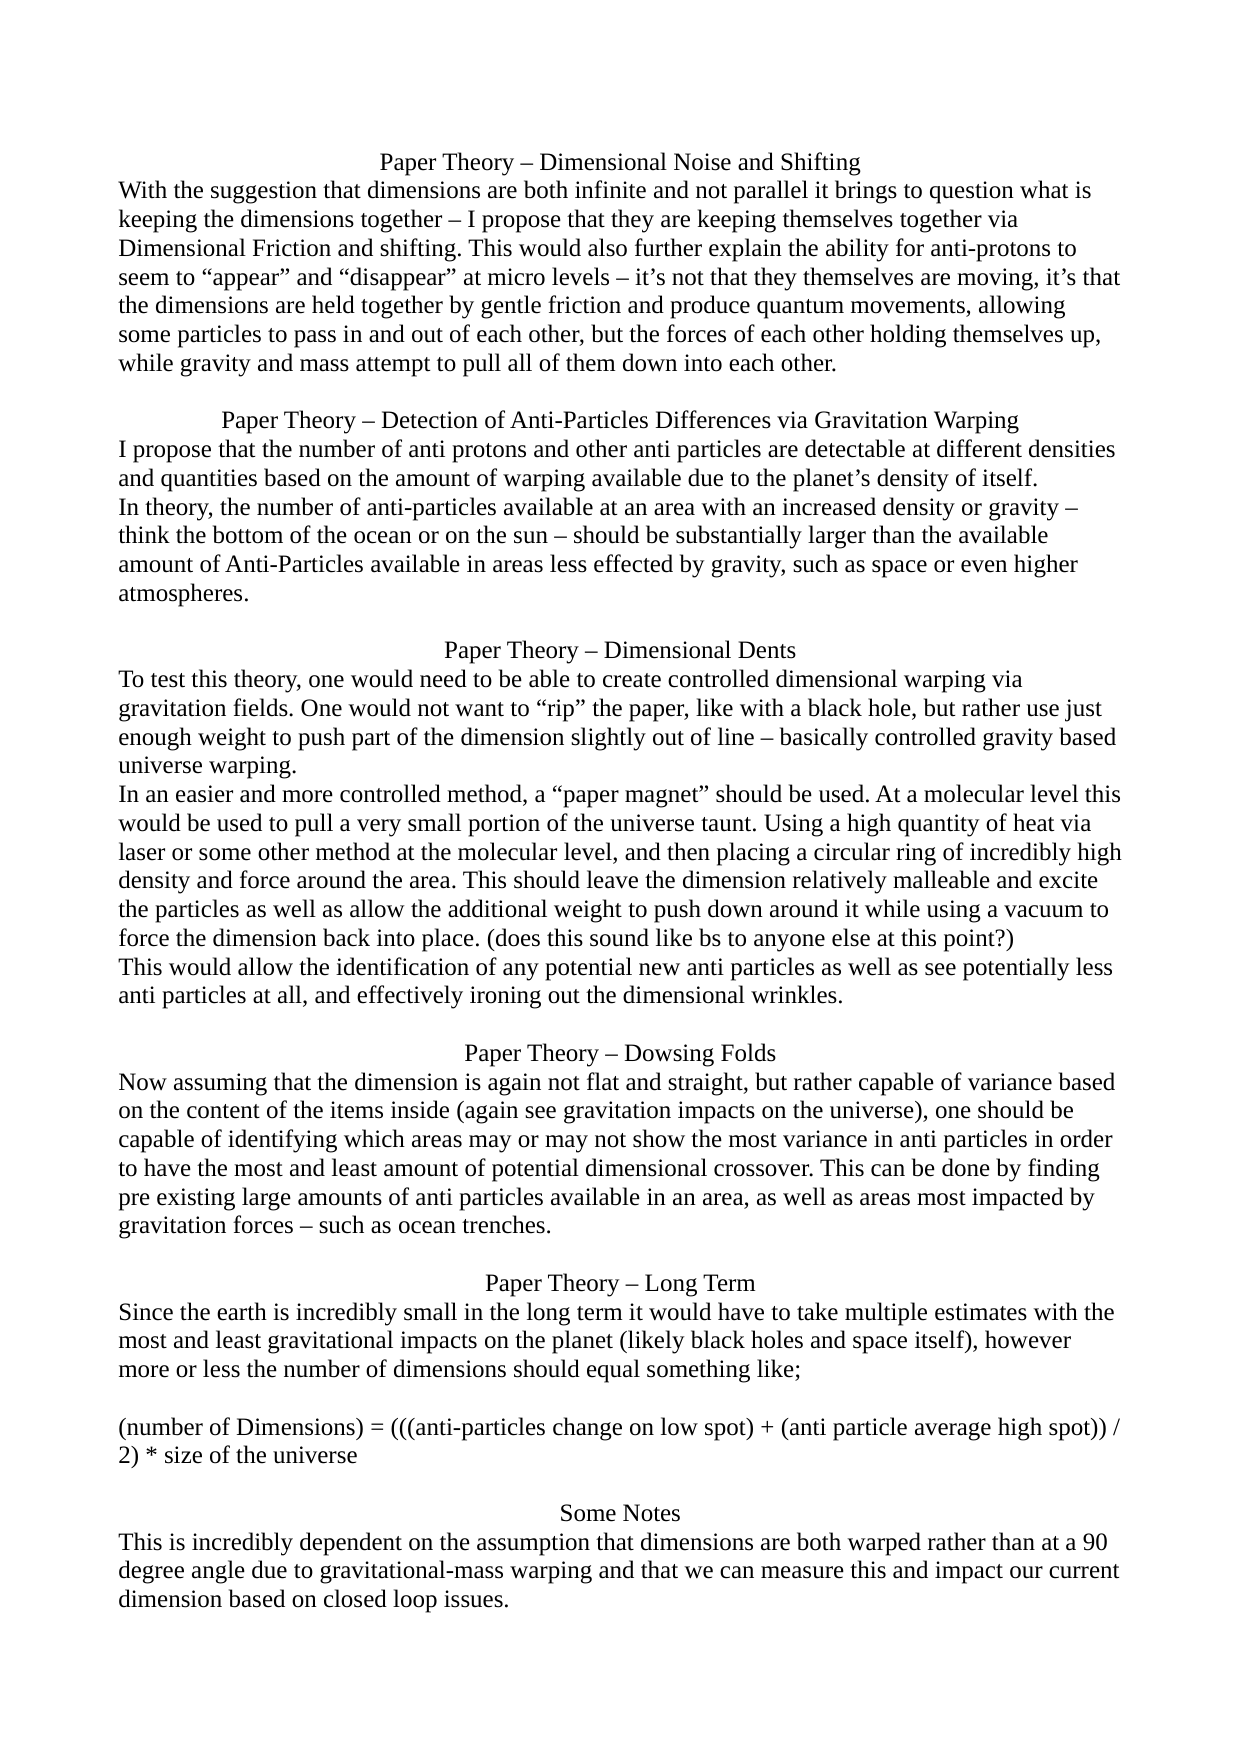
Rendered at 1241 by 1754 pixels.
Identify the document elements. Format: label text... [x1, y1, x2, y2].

text With the suggestion that dimensions are both infinite and not parallel it brings to question what is keeping the dimensions together – I propose that they are keeping themselves together via Dimensional Friction and shifting. This would also further explain the ability for anti-protons to seem to “appear” and “disappear” at micro levels – it’s not that they themselves are moving, it’s that the dimensions are held together by gentle friction and produce quantum movements, allowing some particles to pass in and out of each other, but the forces of each other holding themselves up, while gravity and mass attempt to pull all of them down into each other. [118, 176, 1122, 377]
text Paper Theory – Dimensional Noise and Shifting [118, 147, 1122, 176]
text Paper Theory – Dimensional Dents [118, 636, 1122, 664]
text Now assuming that the dimension is again not flat and straight, but rather capable of variance based on the content of the items inside (again see gravitation impacts on the universe), one should be capable of identifying which areas may or may not show the most variance in anti particles in order to have the most and least amount of potential dimensional crossover. This can be done by finding pre existing large amounts of anti particles available in an area, as well as areas most impacted by gravitation forces – such as ocean trenches. [118, 1067, 1122, 1239]
text Paper Theory – Dowsing Folds [118, 1038, 1122, 1067]
text Since the earth is incredibly small in the long term it would have to take multiple estimates with the most and least gravitational impacts on the planet (likely black holes and space itself), however more or less the number of dimensions should equal something like; [118, 1297, 1122, 1383]
text In an easier and more controlled method, a “paper magnet” should be used. At a molecular level this would be used to pull a very small portion of the universe taunt. Using a high quantity of heat via laser or some other method at the molecular level, and then placing a circular ring of incredibly high density and force around the area. This should leave the dimension relatively malleable and excite the particles as well as allow the additional weight to push down around it while using a vacuum to force the dimension back into place. (does this sound like bs to anyone else at this point?) [118, 779, 1122, 952]
text This would allow the identification of any potential new anti particles as well as see potentially less anti particles at all, and effectively ironing out the dimensional wrinkles. [118, 952, 1122, 1009]
text In theory, the number of anti-particles available at an area with an increased density or gravity – think the bottom of the ocean or on the sun – should be substantially larger than the available amount of Anti-Particles available in areas less effected by gravity, such as space or even higher atmospheres. [118, 492, 1122, 607]
text To test this theory, one would need to be able to create controlled dimensional warping via gravitation fields. One would not want to “rip” the paper, like with a black hole, but rather use just enough weight to push part of the dimension slightly out of line – basically controlled gravity based universe warping. [118, 664, 1122, 779]
text This is incredibly dependent on the assumption that dimensions are both warped rather than at a 90 degree angle due to gravitational-mass warping and that we can measure this and impact our current dimension based on closed loop issues. [118, 1527, 1122, 1613]
text I propose that the number of anti protons and other anti particles are detectable at different densities and quantities based on the amount of warping available due to the planet’s density of itself. [118, 434, 1122, 492]
text Some Notes [118, 1498, 1122, 1527]
text Paper Theory – Detection of Anti-Particles Differences via Gravitation Warping [118, 406, 1122, 434]
text Paper Theory – Long Term [118, 1268, 1122, 1297]
text (number of Dimensions) = (((anti-particles change on low spot) + (anti particle average high spot)) / 2) * size of the universe [118, 1412, 1122, 1469]
